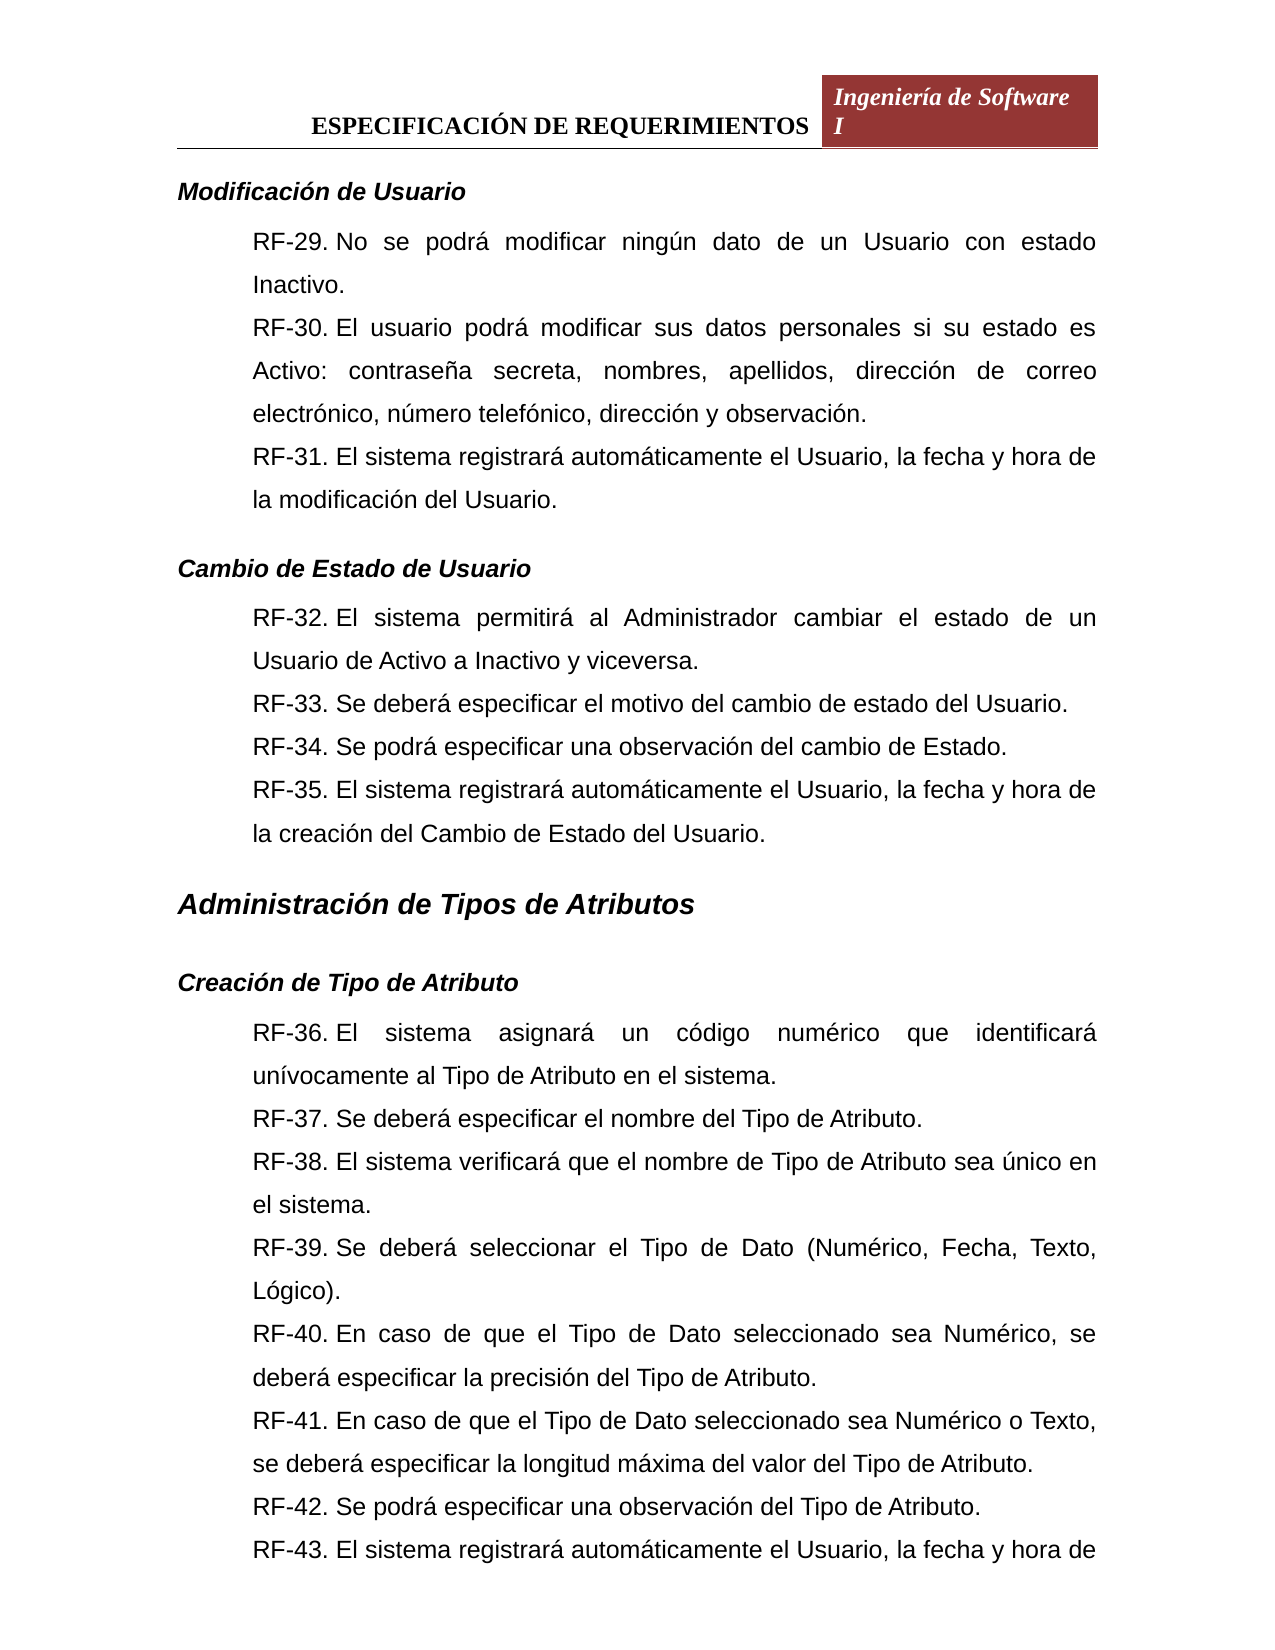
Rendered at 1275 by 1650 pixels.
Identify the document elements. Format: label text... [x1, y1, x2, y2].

list Se deberá seleccionar el Tipo de Dato (Numérico, Fecha, Texto, Lógico). [177, 1233, 1098, 1305]
list El usuario podrá modificar sus datos personales si su estado es Activo: contraseña secreta, nombres, apellidos, dirección de correo electrónico, número telefónico, dirección y observación. [177, 313, 1098, 428]
text Administración de Tipos de Atributos [177, 887, 1098, 920]
list En caso de que el Tipo de Dato seleccionado sea Numérico, se deberá especificar la precisión del Tipo de Atributo. [177, 1319, 1098, 1391]
text Cambio de Estado de Usuario [177, 553, 1098, 582]
list Se podrá especificar una observación del cambio de Estado. [177, 732, 1098, 761]
text Modificación de Usuario [177, 177, 1098, 206]
list El sistema permitirá al Administrador cambiar el estado de un Usuario de Activo a Inactivo y viceversa. [177, 603, 1098, 675]
list En caso de que el Tipo de Dato seleccionado sea Numérico o Texto, se deberá especificar la longitud máxima del valor del Tipo de Atributo. [177, 1406, 1098, 1478]
list El sistema registrará automáticamente el Usuario, la fecha y hora de la creación del Cambio de Estado del Usuario. [177, 775, 1098, 847]
list El sistema registrará automáticamente el Usuario, la fecha y hora de la modificación del Usuario. [177, 442, 1098, 514]
list El sistema verificará que el nombre de Tipo de Atributo sea único en el sistema. [177, 1147, 1098, 1219]
list No se podrá modificar ningún dato de un Usuario con estado Inactivo. [177, 227, 1098, 298]
list Se deberá especificar el motivo del cambio de estado del Usuario. [177, 689, 1098, 718]
list Se podrá especificar una observación del Tipo de Atributo. [177, 1492, 1098, 1521]
list El sistema asignará un código numérico que identificará unívocamente al Tipo de Atributo en el sistema. [177, 1018, 1098, 1089]
text Creación de Tipo de Atributo [177, 968, 1098, 997]
list Se deberá especificar el nombre del Tipo de Atributo. [177, 1104, 1098, 1133]
list El sistema registrará automáticamente el Usuario, la fecha y hora de [177, 1535, 1098, 1564]
